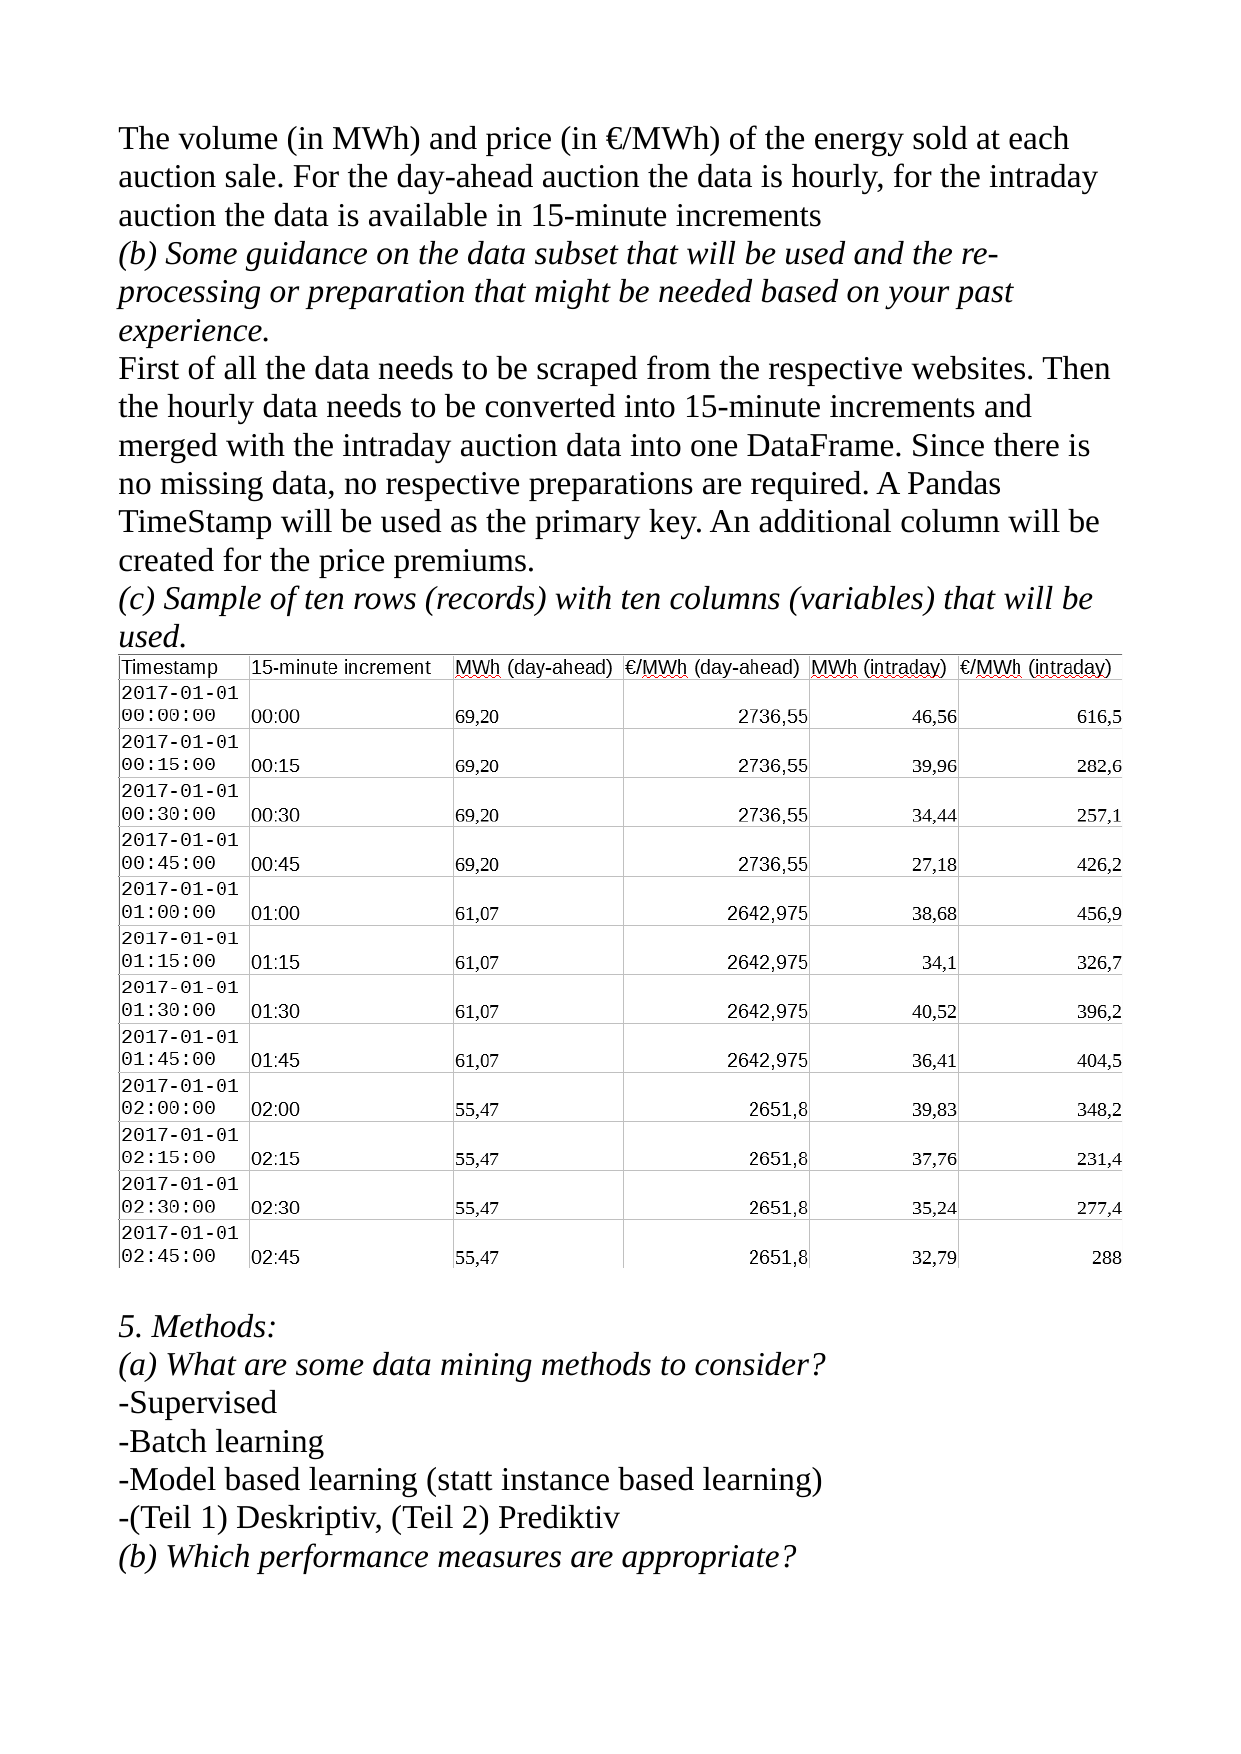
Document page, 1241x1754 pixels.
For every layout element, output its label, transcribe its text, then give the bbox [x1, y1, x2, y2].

text -(Teil 1) Deskriptiv, (Teil 2) Prediktiv [118, 1497, 1122, 1536]
text -Batch learning [118, 1421, 1122, 1459]
text -Supervised [118, 1382, 1122, 1421]
text 5. Methods: [118, 1306, 1122, 1344]
picture [118, 654, 1123, 1268]
text -Model based learning (statt instance based learning) [118, 1459, 1122, 1497]
text (b) Which performance measures are appropriate? [118, 1536, 1122, 1574]
text (a) What are some data mining methods to consider? [118, 1344, 1122, 1382]
text (c) Sample of ten rows (records) with ten columns (variables) that will be used. [118, 578, 1122, 654]
text First of all the data needs to be scraped from the respective websites. Then the hourly data needs to be converted into 15-minute increments and merged with the intraday auction data into one DataFrame. Since there is no missing data, no respective preparations are required. A Pandas TimeStamp will be used as the primary key. An additional column will be created for the price premiums. [118, 348, 1122, 578]
text The volume (in MWh) and price (in €/MWh) of the energy sold at each auction sale. For the day-ahead auction the data is hourly, for the intraday auction the data is available in 15-minute increments [118, 118, 1122, 233]
text (b) Some guidance on the data subset that will be used and the re-processing or preparation that might be needed based on your past experience. [118, 233, 1122, 348]
